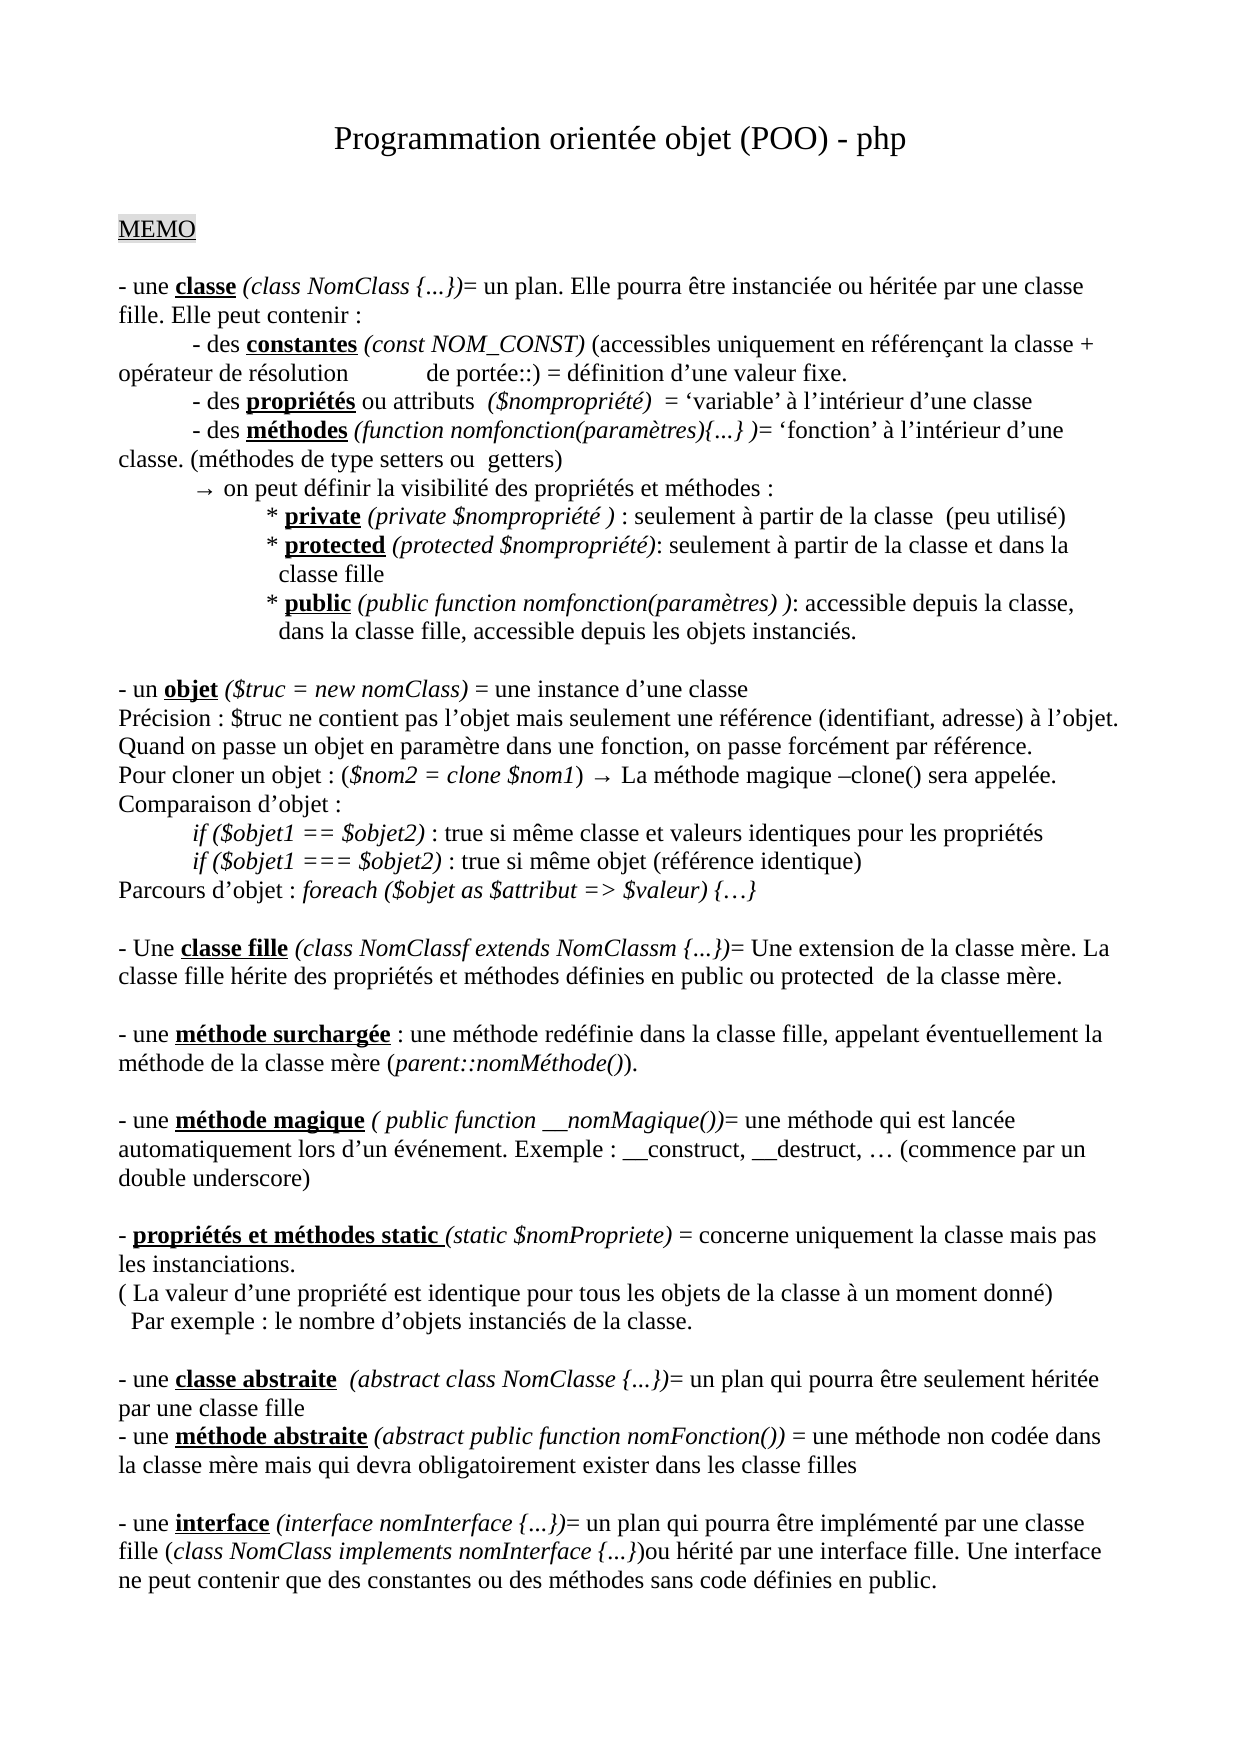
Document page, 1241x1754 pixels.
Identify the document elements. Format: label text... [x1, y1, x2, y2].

text - une méthode magique ( public function __nomMagique())= une méthode qui est lancée automatiquement lors d’un événement. Exemple : __construct, __destruct, … (commence par un double underscore) [118, 1105, 1122, 1191]
text * public (public function nomfonction(paramètres) ): accessible depuis la classe, dans la classe fille, accessible depuis les objets instanciés. [118, 588, 1122, 645]
text if ($objet1 === $objet2) : true si même objet (référence identique) [118, 846, 1122, 875]
text - une méthode abstraite (abstract public function nomFonction()) = une méthode non codée dans la classe mère mais qui devra obligatoirement exister dans les classe filles [118, 1421, 1122, 1479]
text - un objet ($truc = new nomClass) = une instance d’une classe [118, 674, 1122, 703]
text - propriétés et méthodes static (static $nomPropriete) = concerne uniquement la classe mais pas les instanciations. [118, 1220, 1122, 1278]
text * protected (protected $nompropriété): seulement à partir de la classe et dans la classe fille [118, 530, 1122, 588]
text if ($objet1 == $objet2) : true si même classe et valeurs identiques pour les propriétés [118, 818, 1122, 846]
text Comparaison d’objet : [118, 789, 1122, 818]
text → on peut définir la visibilité des propriétés et méthodes : [118, 473, 1122, 501]
text - une méthode surchargée : une méthode redéfinie dans la classe fille, appelant éventuellement la méthode de la classe mère (parent::nomMéthode()). [118, 1019, 1122, 1076]
text Précision : $truc ne contient pas l’objet mais seulement une référence (identifiant, adresse) à l’objet. [118, 703, 1122, 731]
text MEMO [118, 214, 1122, 243]
text Programmation orientée objet (POO) - php [118, 118, 1122, 156]
text - des propriétés ou attributs ($nompropriété) = ‘variable’ à l’intérieur d’une classe [118, 386, 1122, 415]
text - des constantes (const NOM_CONST) (accessibles uniquement en référençant la classe + opérateur de résolution de portée::) = définition d’une valeur fixe. [118, 329, 1122, 386]
text - des méthodes (function nomfonction(paramètres){...} )= ‘fonction’ à l’intérieur d’une classe. (méthodes de type setters ou getters) [118, 415, 1122, 473]
text - une classe (class NomClass {...})= un plan. Elle pourra être instanciée ou héritée par une classe fille. Elle peut contenir : [118, 271, 1122, 329]
text - une classe abstraite (abstract class NomClasse {...})= un plan qui pourra être seulement héritée par une classe fille [118, 1364, 1122, 1421]
text Quand on passe un objet en paramètre dans une fonction, on passe forcément par référence. [118, 731, 1122, 760]
text Par exemple : le nombre d’objets instanciés de la classe. [118, 1306, 1122, 1335]
text ( La valeur d’une propriété est identique pour tous les objets de la classe à un moment donné) [118, 1278, 1122, 1306]
text * private (private $nompropriété ) : seulement à partir de la classe (peu utilisé) [118, 501, 1122, 530]
text - Une classe fille (class NomClassf extends NomClassm {...})= Une extension de la classe mère. La classe fille hérite des propriétés et méthodes définies en public ou protected de la classe mère. [118, 933, 1122, 990]
text Parcours d’objet : foreach ($objet as $attribut => $valeur) {…} [118, 875, 1122, 904]
text - une interface (interface nomInterface {...})= un plan qui pourra être implémenté par une classe fille (class NomClass implements nomInterface {...})ou hérité par une interface fille. Une interface ne peut contenir que des constantes ou des méthodes sans code définies en public. [118, 1508, 1122, 1594]
text Pour cloner un objet : ($nom2 = clone $nom1) → La méthode magique –clone() sera appelée. [118, 760, 1122, 789]
